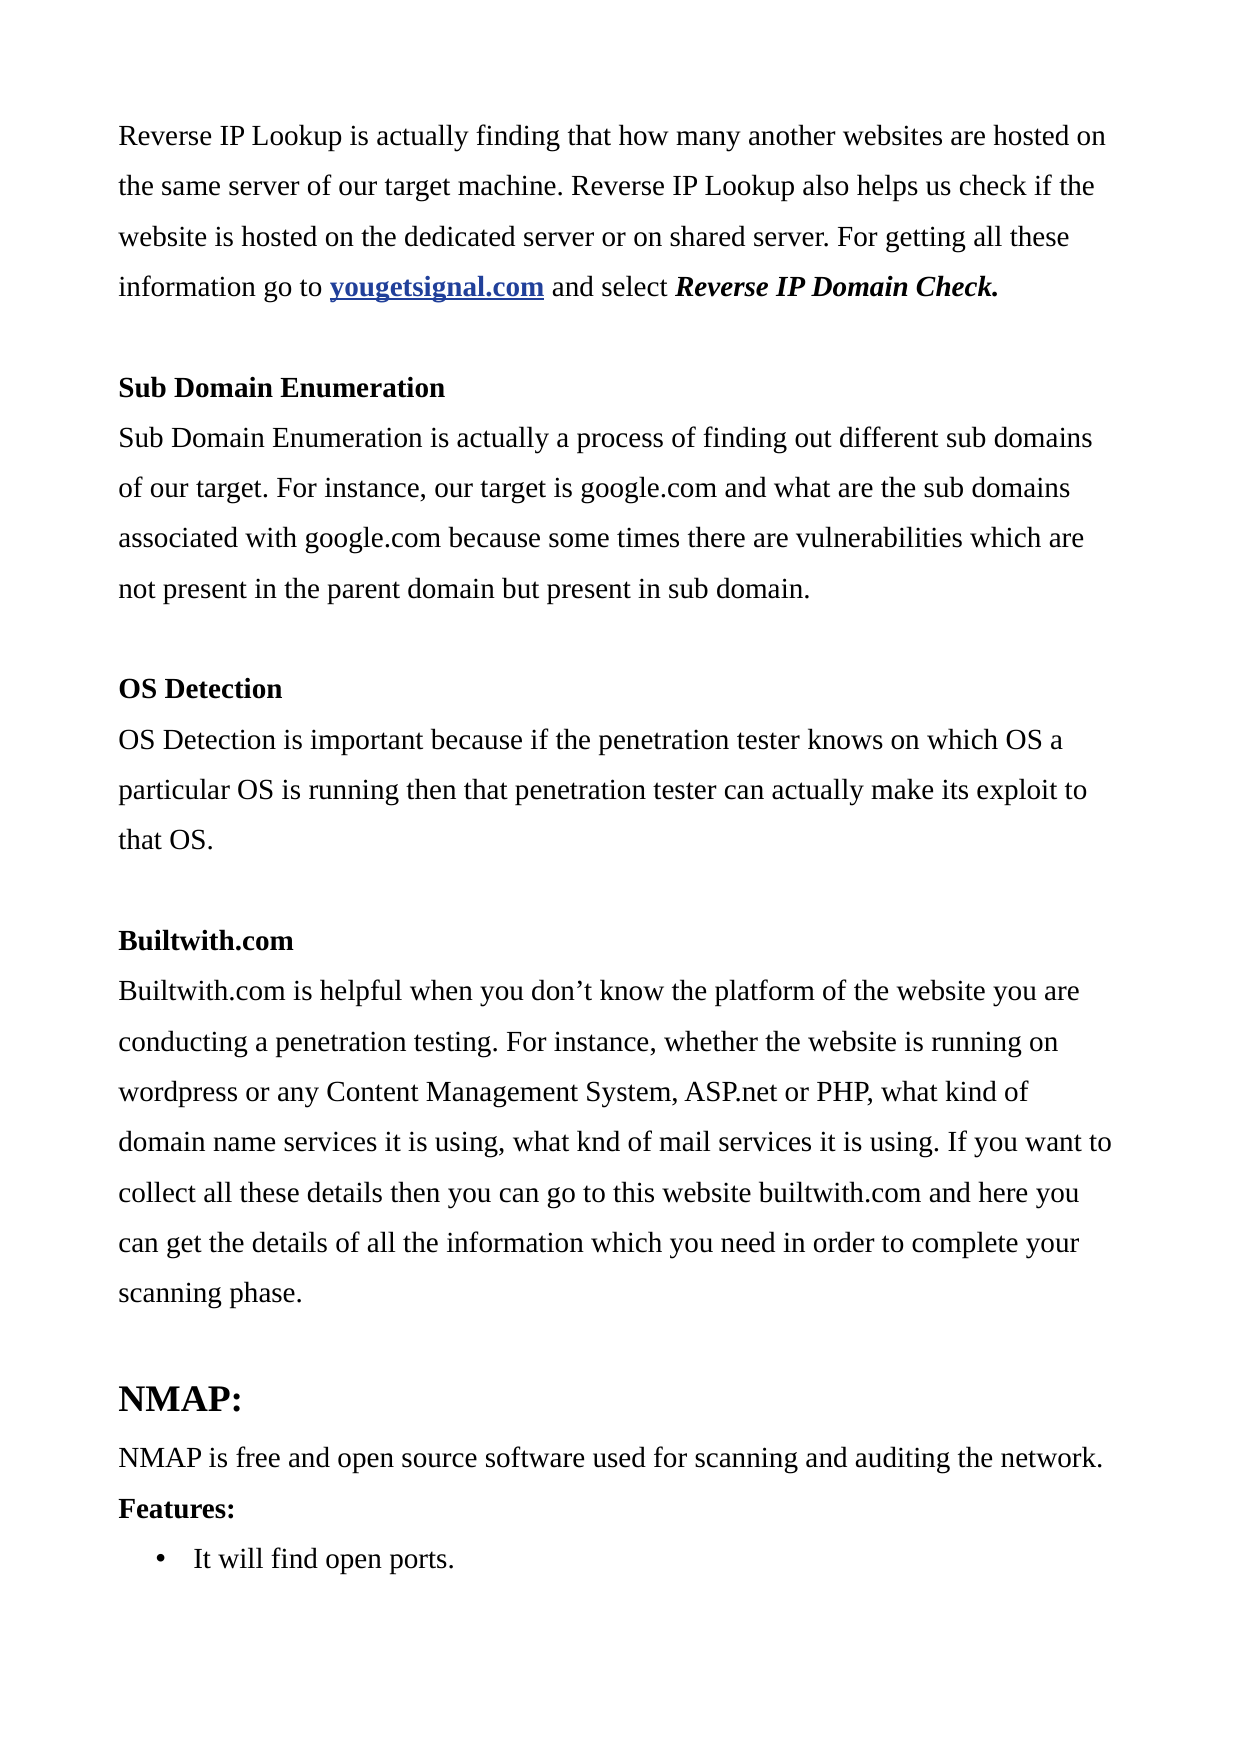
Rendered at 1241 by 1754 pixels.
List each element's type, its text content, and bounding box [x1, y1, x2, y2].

text Features: [118, 1491, 1122, 1524]
text Builtwith.com [118, 923, 1122, 957]
text OS Detection is important because if the penetration tester knows on which OS a particular OS is running then that penetration tester can actually make its exploit to that OS. [118, 722, 1122, 856]
text NMAP: [118, 1376, 1122, 1419]
text NMAP is free and open source software used for scanning and auditing the network. [118, 1441, 1122, 1474]
text Sub Domain Enumeration is actually a process of finding out different sub domains of our target. For instance, our target is google.com and what are the sub domains associated with google.com because some times there are vulnerabilities which are not present in the parent domain but present in sub domain. [118, 420, 1122, 604]
text Builtwith.com is helpful when you don’t know the platform of the website you are conducting a penetration testing. For instance, whether the website is running on wordpress or any Content Management System, ASP.net or PHP, what kind of domain name services it is using, what knd of mail services it is using. If you want to collect all these details then you can go to this website builtwith.com and here you can get the details of all the information which you need in order to complete your scanning phase. [118, 973, 1122, 1309]
list It will find open ports. [156, 1541, 1122, 1575]
text Sub Domain Enumeration [118, 370, 1122, 403]
text Reverse IP Lookup is actually finding that how many another websites are hosted on the same server of our target machine. Reverse IP Lookup also helps us check if the website is hosted on the dedicated server or on shared server. For getting all these information go to yougetsignal.com and select Reverse IP Domain Check. [118, 118, 1122, 303]
text OS Detection [118, 672, 1122, 705]
